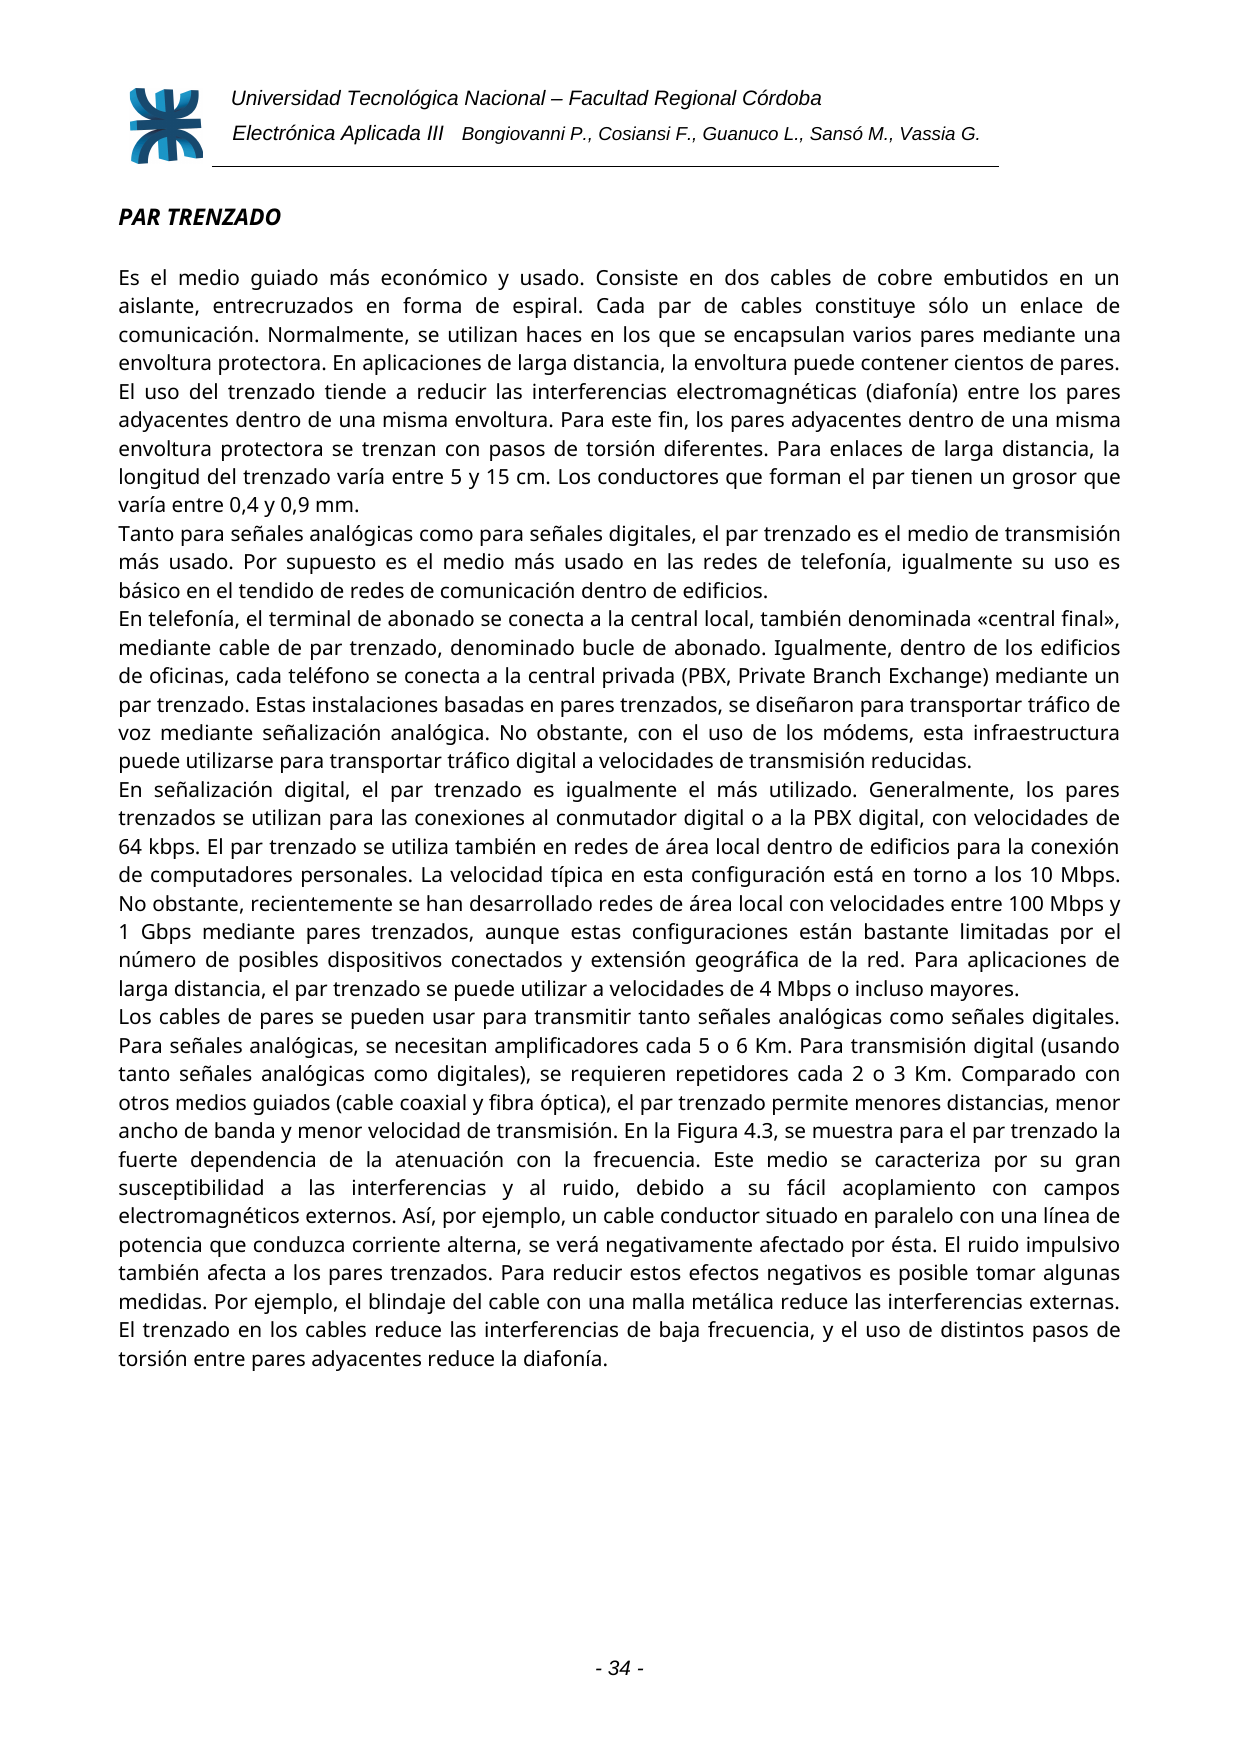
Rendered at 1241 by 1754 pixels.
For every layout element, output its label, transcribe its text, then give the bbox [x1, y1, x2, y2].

text En telefonía, el terminal de abonado se conecta a la central local, también denominada «central final», mediante cable de par trenzado, denominado bucle de abonado. Igualmente, dentro de los edificios de oficinas, cada teléfono se conecta a la central privada (PBX, Private Branch Exchange) mediante un par trenzado. Estas instalaciones basadas en pares trenzados, se diseñaron para transportar tráfico de voz mediante señalización analógica. No obstante, con el uso de los módems, esta infraestructura puede utilizarse para transportar tráfico digital a velocidades de transmisión reducidas. [118, 604, 1122, 775]
text Tanto para señales analógicas como para señales digitales, el par trenzado es el medio de transmisión más usado. Por supuesto es el medio más usado en las redes de telefonía, igualmente su uso es básico en el tendido de redes de comunicación dentro de edificios. [118, 519, 1122, 604]
text En señalización digital, el par trenzado es igualmente el más utilizado. Generalmente, los pares trenzados se utilizan para las conexiones al conmutador digital o a la PBX digital, con velocidades de 64 kbps. El par trenzado se utiliza también en redes de área local dentro de edificios para la conexión de computadores personales. La velocidad típica en esta configuración está en torno a los 10 Mbps. No obstante, recientemente se han desarrollado redes de área local con velocidades entre 100 Mbps y 1 Gbps mediante pares trenzados, aunque estas configuraciones están bastante limitadas por el número de posibles dispositivos conectados y extensión geográfica de la red. Para aplicaciones de larga distancia, el par trenzado se puede utilizar a velocidades de 4 Mbps o incluso mayores. [118, 775, 1122, 1002]
text Es el medio guiado más económico y usado. Consiste en dos cables de cobre embutidos en un aislante, entrecruzados en forma de espiral. Cada par de cables constituye sólo un enlace de comunicación. Normalmente, se utilizan haces en los que se encapsulan varios pares mediante una envoltura protectora. En aplicaciones de larga distancia, la envoltura puede contener cientos de pares. El uso del trenzado tiende a reducir las interferencias electromagnéticas (diafonía) entre los pares adyacentes dentro de una misma envoltura. Para este fin, los pares adyacentes dentro de una misma envoltura protectora se trenzan con pasos de torsión diferentes. Para enlaces de larga distancia, la longitud del trenzado varía entre 5 y 15 cm. Los conductores que forman el par tienen un grosor que varía entre 0,4 y 0,9 mm. [118, 263, 1122, 519]
text PAR TRENZADO [118, 201, 1122, 232]
picture [129, 88, 203, 164]
text Los cables de pares se pueden usar para transmitir tanto señales analógicas como señales digitales. Para señales analógicas, se necesitan amplificadores cada 5 o 6 Km. Para transmisión digital (usando tanto señales analógicas como digitales), se requieren repetidores cada 2 o 3 Km. Comparado con otros medios guiados (cable coaxial y fibra óptica), el par trenzado permite menores distancias, menor ancho de banda y menor velocidad de transmisión. En la Figura 4.3, se muestra para el par trenzado la fuerte dependencia de la atenuación con la frecuencia. Este medio se caracteriza por su gran susceptibilidad a las interferencias y al ruido, debido a su fácil acoplamiento con campos electromagnéticos externos. Así, por ejemplo, un cable conductor situado en paralelo con una línea de potencia que conduzca corriente alterna, se verá negativamente afectado por ésta. El ruido impulsivo también afecta a los pares trenzados. Para reducir estos efectos negativos es posible tomar algunas medidas. Por ejemplo, el blindaje del cable con una malla metálica reduce las interferencias externas. El trenzado en los cables reduce las interferencias de baja frecuencia, y el uso de distintos pasos de torsión entre pares adyacentes reduce la diafonía. [118, 1002, 1122, 1372]
